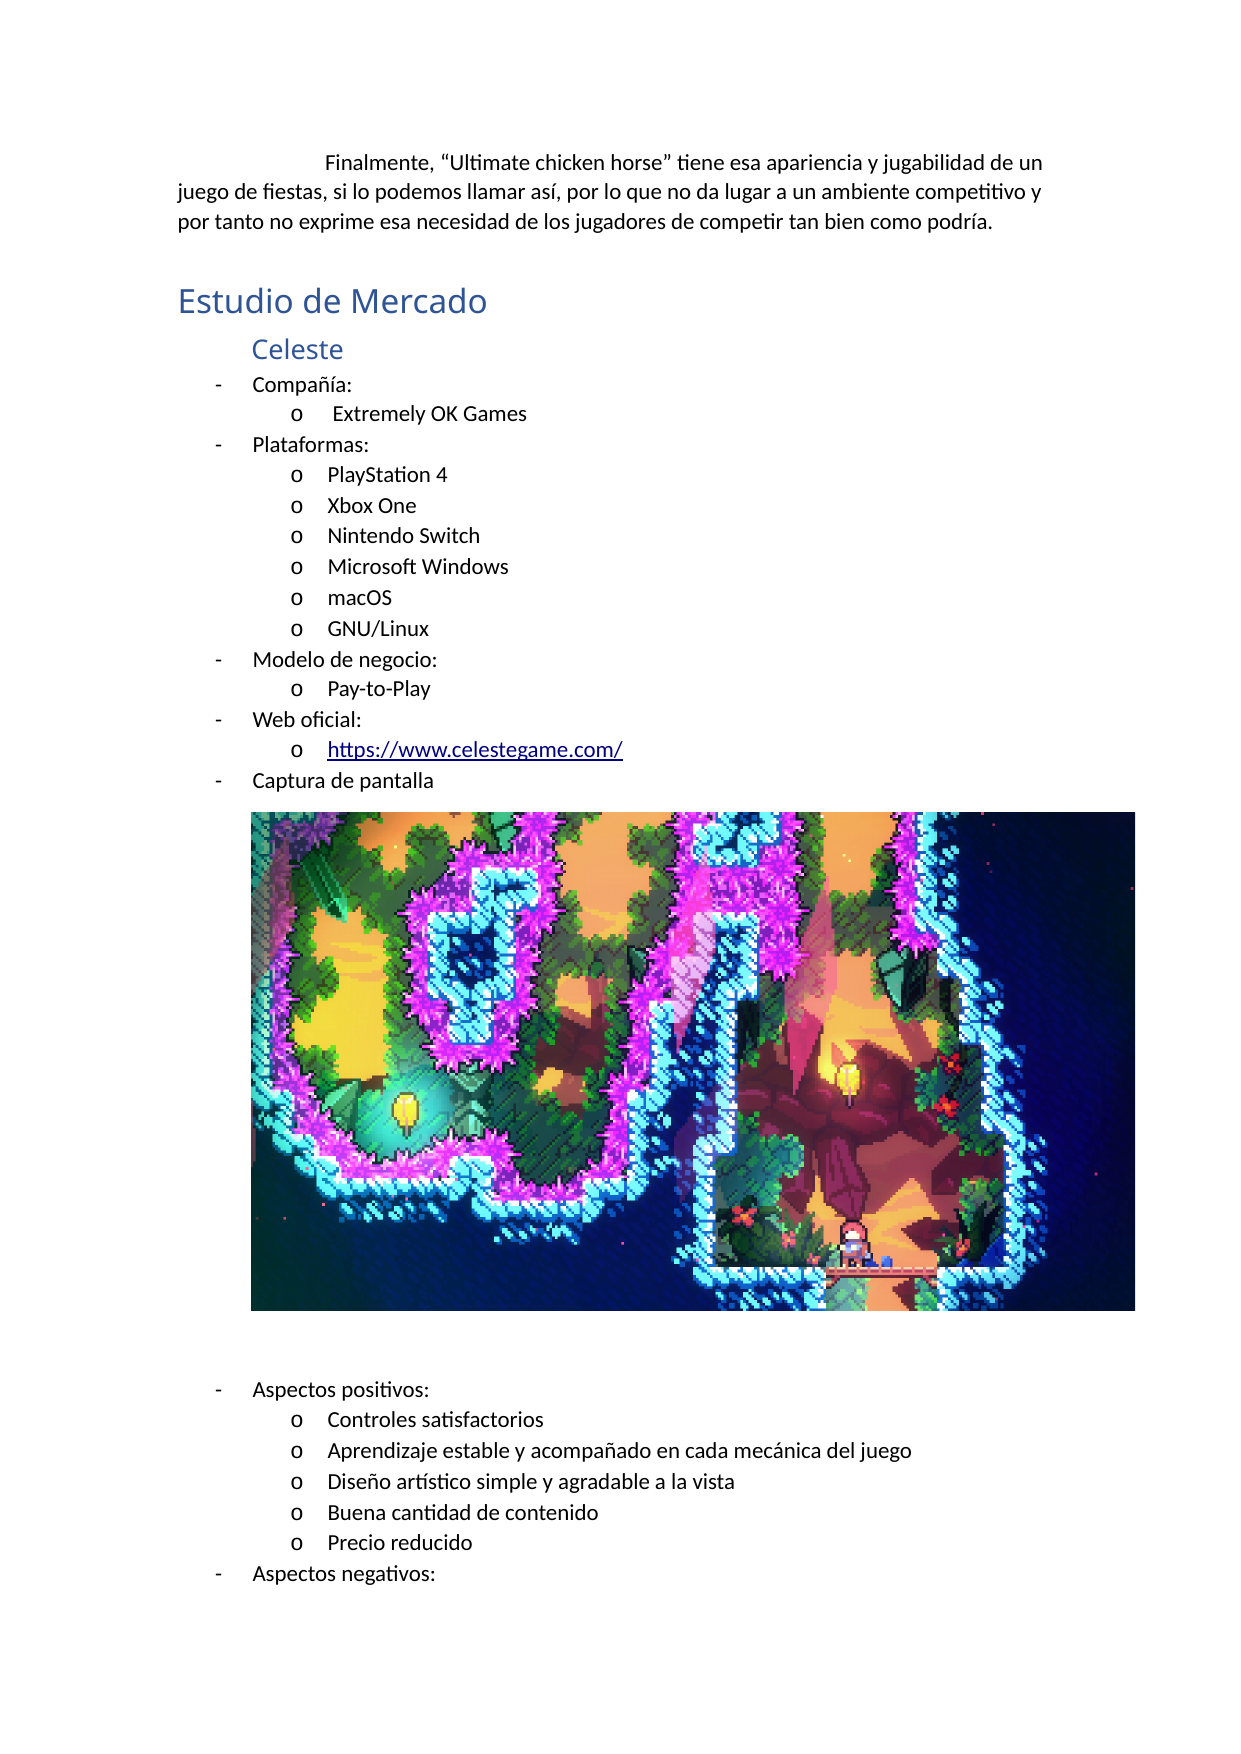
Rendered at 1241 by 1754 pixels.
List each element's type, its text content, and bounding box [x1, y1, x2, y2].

list Controles satisfactorios [290, 1405, 1063, 1434]
list macOS [290, 583, 1063, 612]
list Modelo de negocio: [215, 645, 1063, 673]
list Plataformas: [215, 430, 1063, 458]
list Microsoft Windows [290, 552, 1063, 582]
list Aspectos positivos: [215, 1375, 1063, 1403]
list Compañía: [215, 370, 1063, 398]
list Buena cantidad de contenido [290, 1498, 1063, 1527]
subtitle Estudio de Mercado [177, 278, 1063, 324]
list Pay-to-Play [290, 674, 1063, 704]
subtitle Celeste [177, 331, 1063, 367]
list Aprendizaje estable y acompañado en cada mecánica del juego [290, 1436, 1063, 1465]
text Finalmente, “Ultimate chicken horse” tiene esa apariencia y jugabilidad de un juego de fiestas, si lo podemos llamar así, por lo que no da lugar a un ambiente competitivo y por tanto no exprime esa necesidad de los jugadores de competir tan bien como podría. [177, 148, 1063, 235]
list Xbox One [290, 491, 1063, 520]
list Web oficial: [215, 705, 1063, 733]
list https://www.celestegame.com/ [290, 735, 1063, 764]
list Aspectos negativos: [215, 1559, 1063, 1587]
list Diseño artístico simple y agradable a la vista [290, 1467, 1063, 1496]
list Extremely OK Games [290, 399, 1063, 428]
list GNU/Linux [290, 614, 1063, 643]
list PlayStation 4 [290, 460, 1063, 489]
list Captura de pantalla [215, 766, 1063, 794]
list Precio reducido [290, 1528, 1063, 1558]
list Nintendo Switch [290, 522, 1063, 551]
